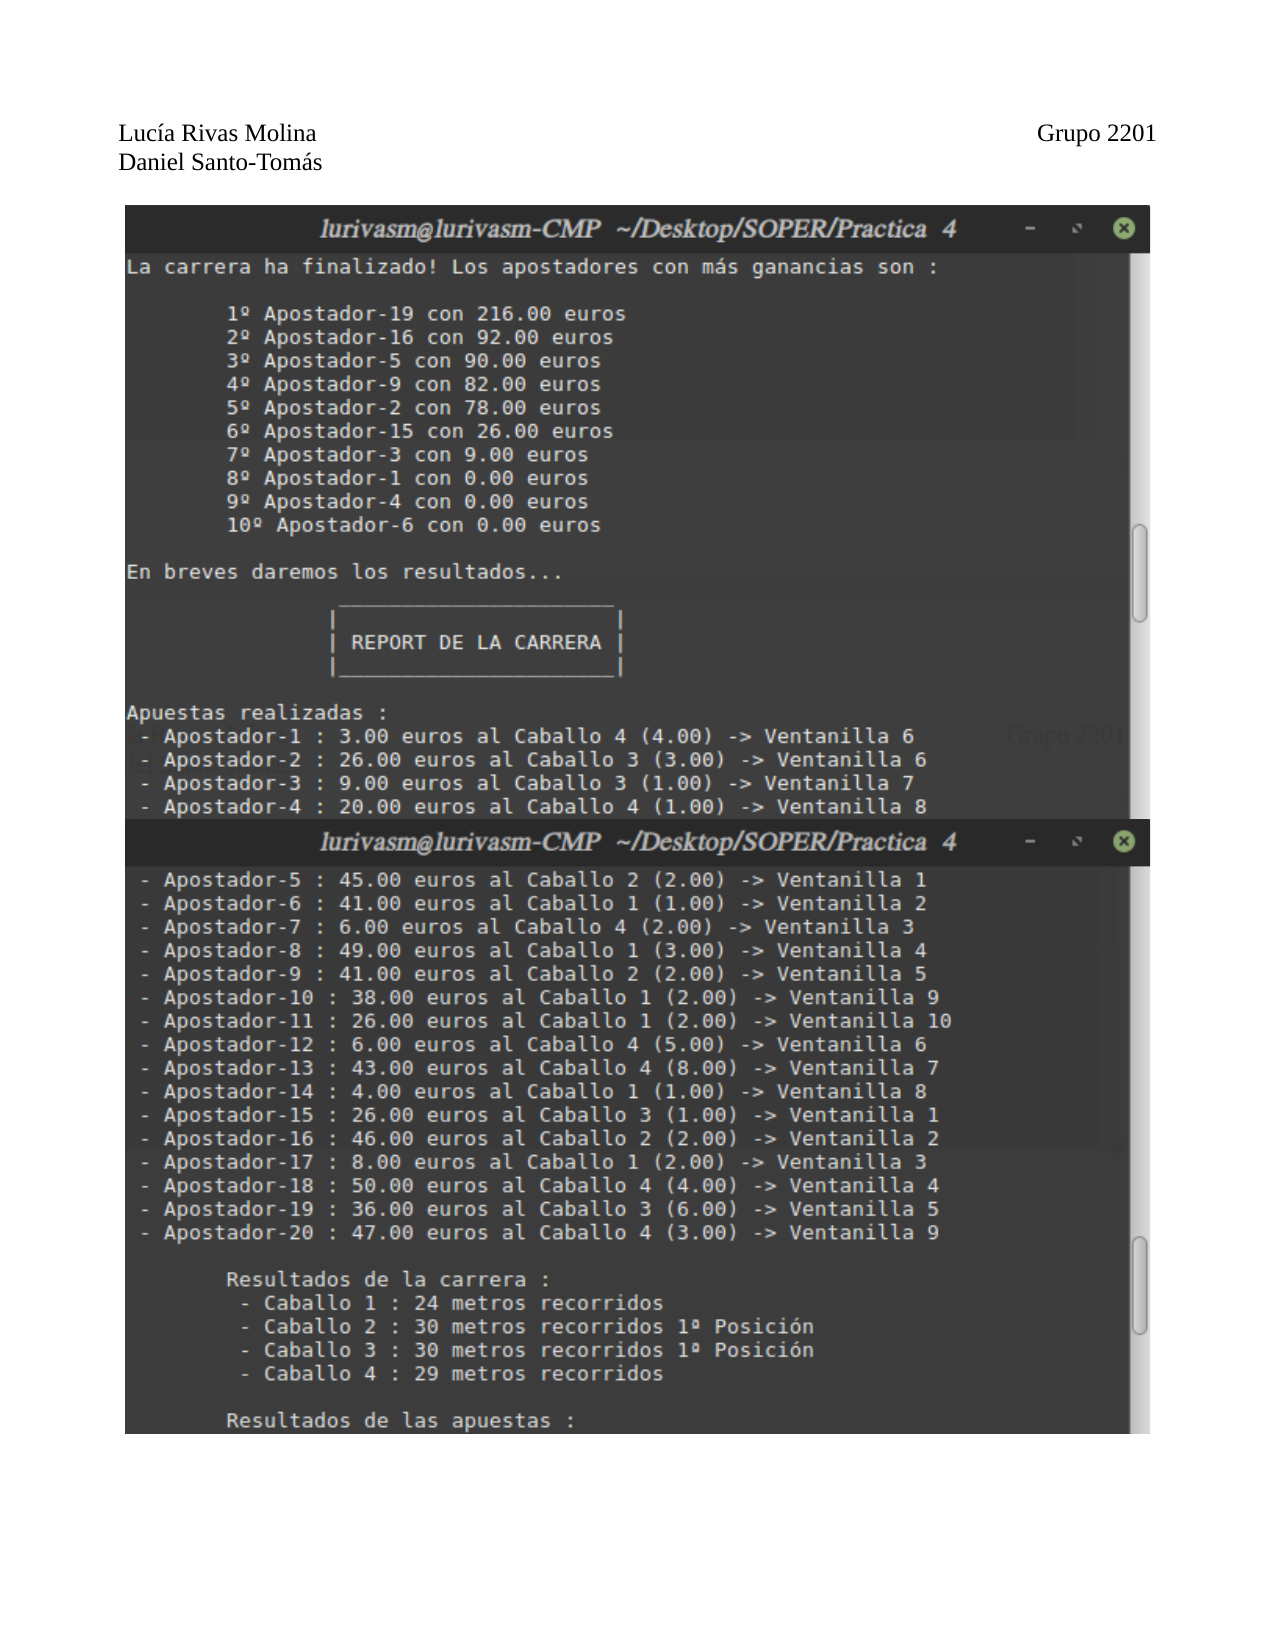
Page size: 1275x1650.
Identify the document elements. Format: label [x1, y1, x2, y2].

picture [125, 205, 1150, 1434]
